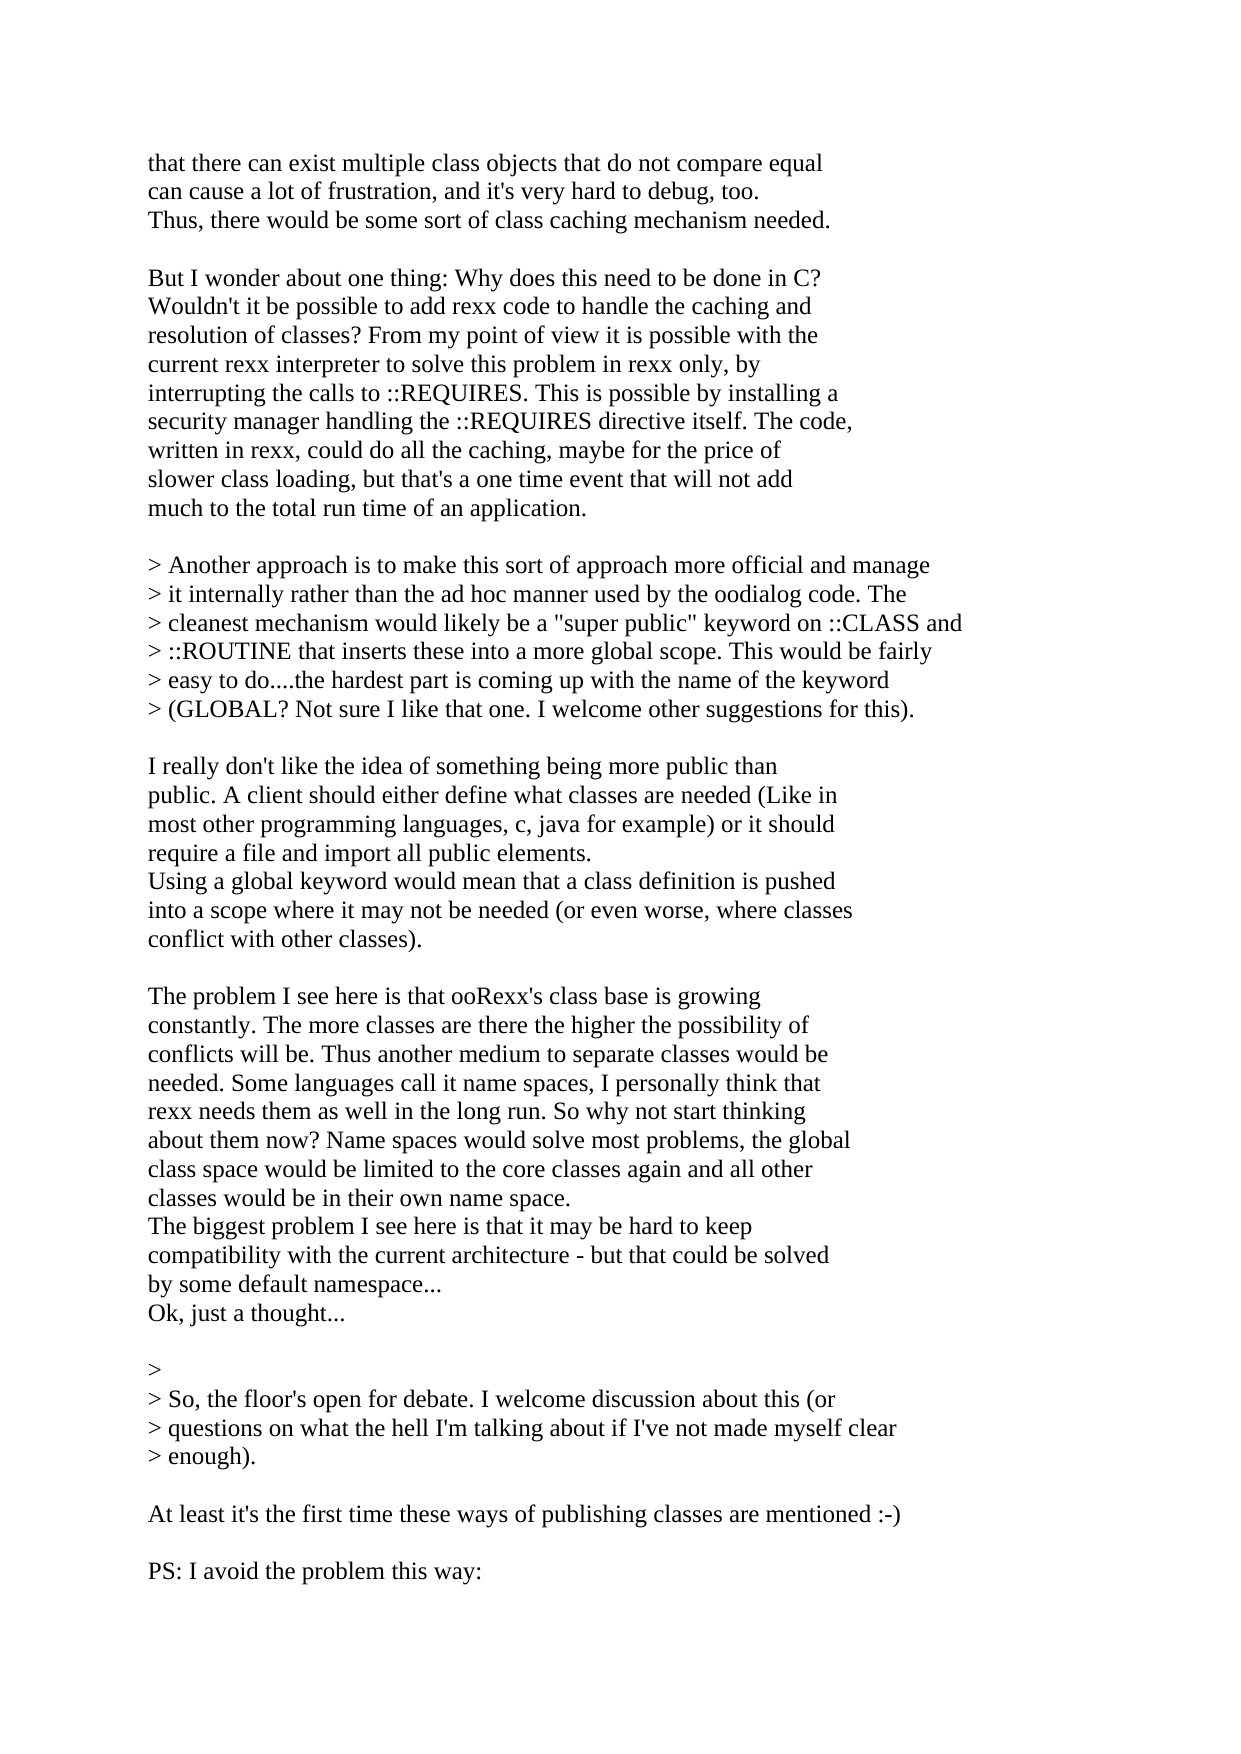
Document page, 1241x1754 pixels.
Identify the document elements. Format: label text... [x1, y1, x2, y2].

text that there can exist multiple class objects that do not compare equal can cause a lot of frustration, and it's very hard to debug, too. Thus, there would be some sort of class caching mechanism needed. But I wonder about one thing: Why does this need to be done in C? Wouldn't it be possible to add rexx code to handle the caching and resolution of classes? From my point of view it is possible with the current rexx interpreter to solve this problem in rexx only, by interrupting the calls to ::REQUIRES. This is possible by installing a security manager handling the ::REQUIRES directive itself. The code, written in rexx, could do all the caching, maybe for the price of slower class loading, but that's a one time event that will not add much to the total run time of an application. > Another approach is to make this sort of approach more official and manage > it internally rather than the ad hoc manner used by the oodialog code. The > cleanest mechanism would likely be a "super public" keyword on ::CLASS and > ::ROUTINE that inserts these into a more global scope. This would be fairly > easy to do....the hardest part is coming up with the name of the keyword > (GLOBAL? Not sure I like that one. I welcome other suggestions for this). I really don't like the idea of something being more public than public. A client should either define what classes are needed (Like in most other programming languages, c, java for example) or it should require a file and import all public elements. Using a global keyword would mean that a class definition is pushed into a scope where it may not be needed (or even worse, where classes conflict with other classes). The problem I see here is that ooRexx's class base is growing constantly. The more classes are there the higher the possibility of conflicts will be. Thus another medium to separate classes would be needed. Some languages call it name spaces, I personally think that rexx needs them as well in the long run. So why not start thinking about them now? Name spaces would solve most problems, the global class space would be limited to the core classes again and all other classes would be in their own name space. The biggest problem I see here is that it may be hard to keep compatibility with the current architecture - but that could be solved by some default namespace... Ok, just a thought... > > So, the floor's open for debate. I welcome discussion about this (or > questions on what the hell I'm talking about if I've not made myself clear > enough). At least it's the first time these ways of publishing classes are mentioned :-) PS: I avoid the problem this way: [148, 148, 1093, 1585]
